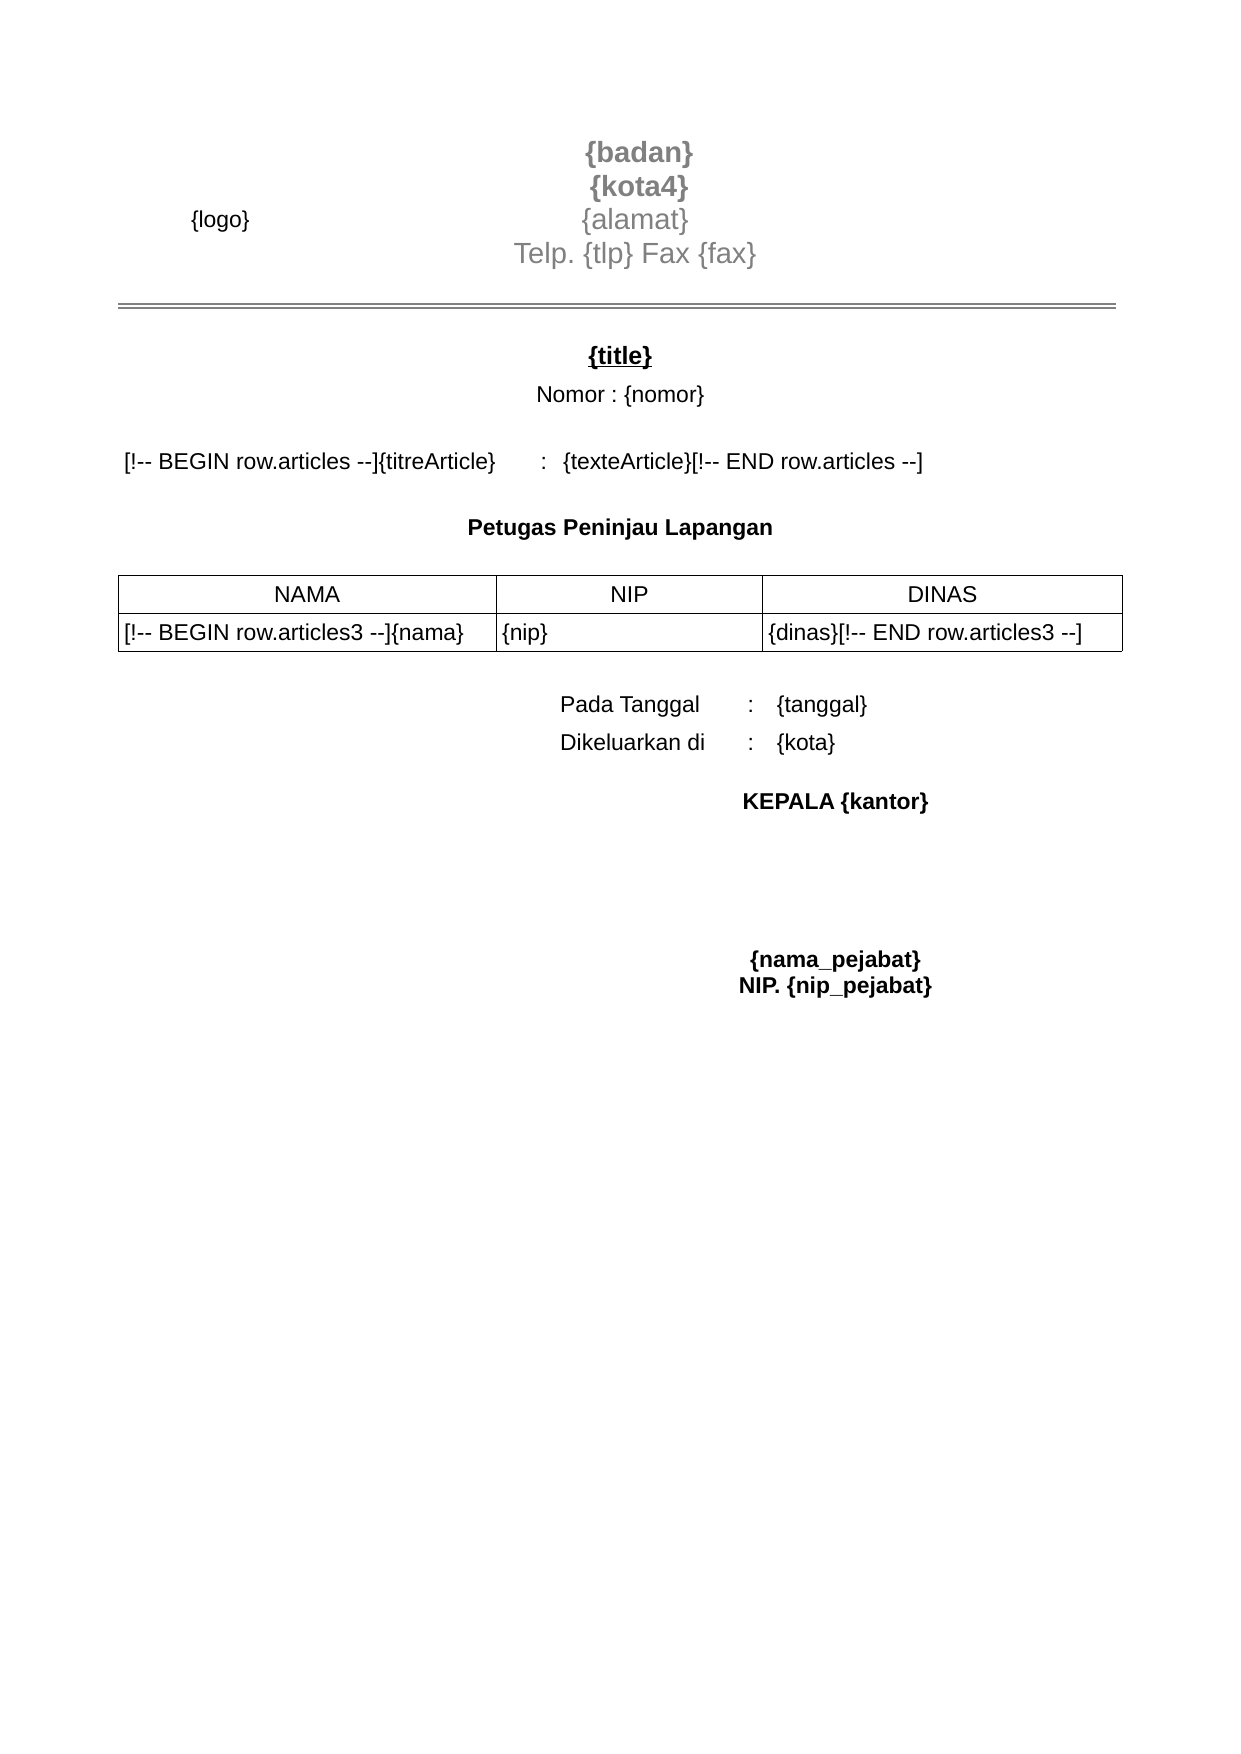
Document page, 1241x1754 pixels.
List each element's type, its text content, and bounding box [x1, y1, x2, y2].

table_cell : [741, 724, 771, 761]
table_header NIP [497, 576, 762, 613]
table_header {title} [118, 335, 1122, 376]
table_header Pada Tanggal [554, 686, 741, 723]
table_header [118, 135, 150, 303]
table_header {tanggal} [771, 686, 1116, 723]
table_header [988, 135, 1116, 303]
table_header Petugas Peninjau Lapangan [118, 509, 1122, 546]
table_cell {dinas}[!-- END row.articles3 --] [763, 614, 1122, 651]
table_header DINAS [763, 576, 1122, 613]
table_header KEPALA {kantor} {nama_pejabat} NIP. {nip_pejabat} [549, 680, 1122, 1004]
table_header {logo} [150, 135, 290, 303]
table_header [118, 680, 548, 1004]
table_header : [741, 686, 771, 723]
table_header {texteArticle}[!-- END row.articles --] [557, 442, 1122, 480]
table_cell Dikeluarkan di [554, 724, 741, 761]
table_header NAMA [119, 576, 496, 613]
table_header {badan} {kota4} {alamat} Telp. {tlp} Fax {fax} [290, 135, 988, 303]
table_header [!-- BEGIN row.articles --]{titreArticle} [118, 442, 535, 480]
table_cell Nomor : {nomor} [118, 376, 1122, 413]
table_cell [!-- BEGIN row.articles3 --]{nama} [119, 614, 496, 651]
table_cell {kota} [771, 724, 1116, 761]
table_cell {nip} [497, 614, 762, 651]
table_header : [535, 442, 557, 480]
